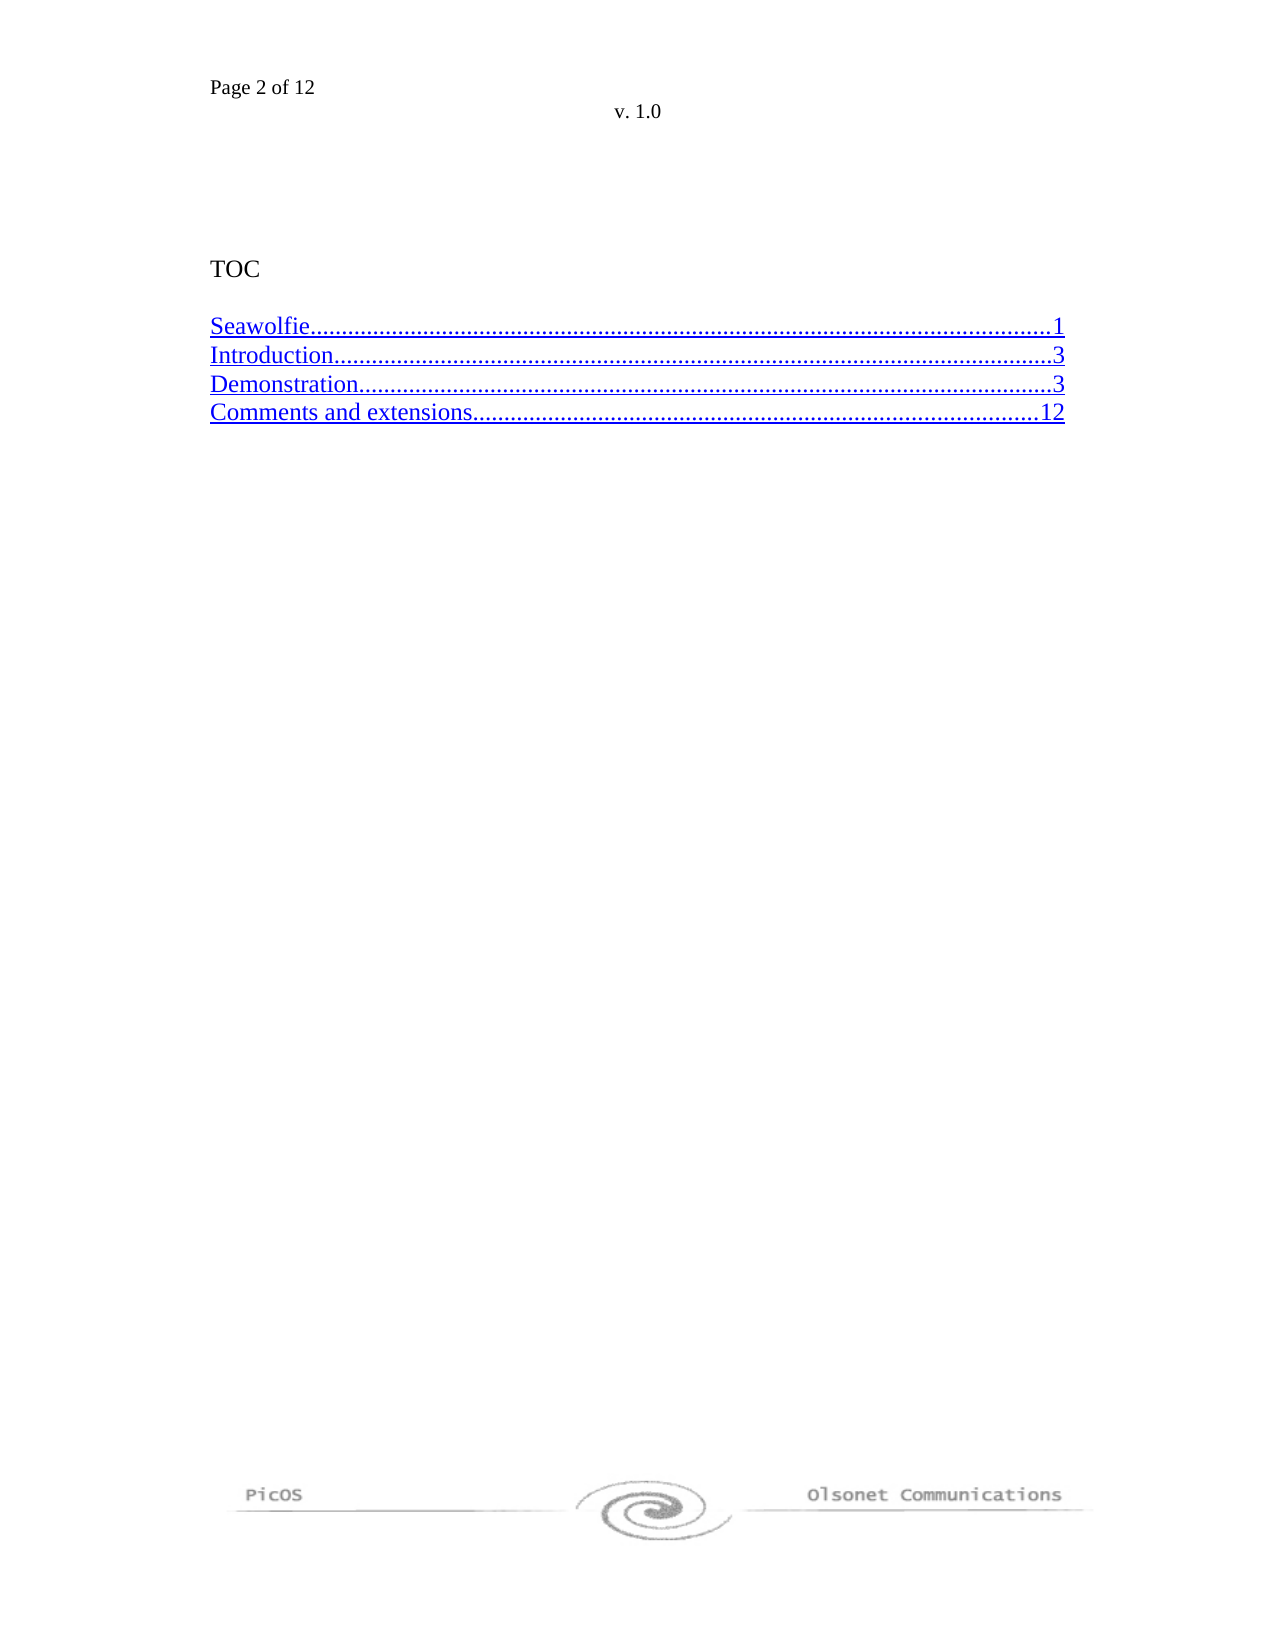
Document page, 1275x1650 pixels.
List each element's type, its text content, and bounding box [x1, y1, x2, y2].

text TOC [210, 254, 1065, 282]
text Seawolfie 1 [210, 311, 1065, 336]
picture [226, 1464, 1094, 1566]
text Demonstration 3 [210, 369, 1065, 394]
text Introduction 3 [210, 340, 1065, 365]
text Comments and extensions 12 [210, 397, 1065, 422]
